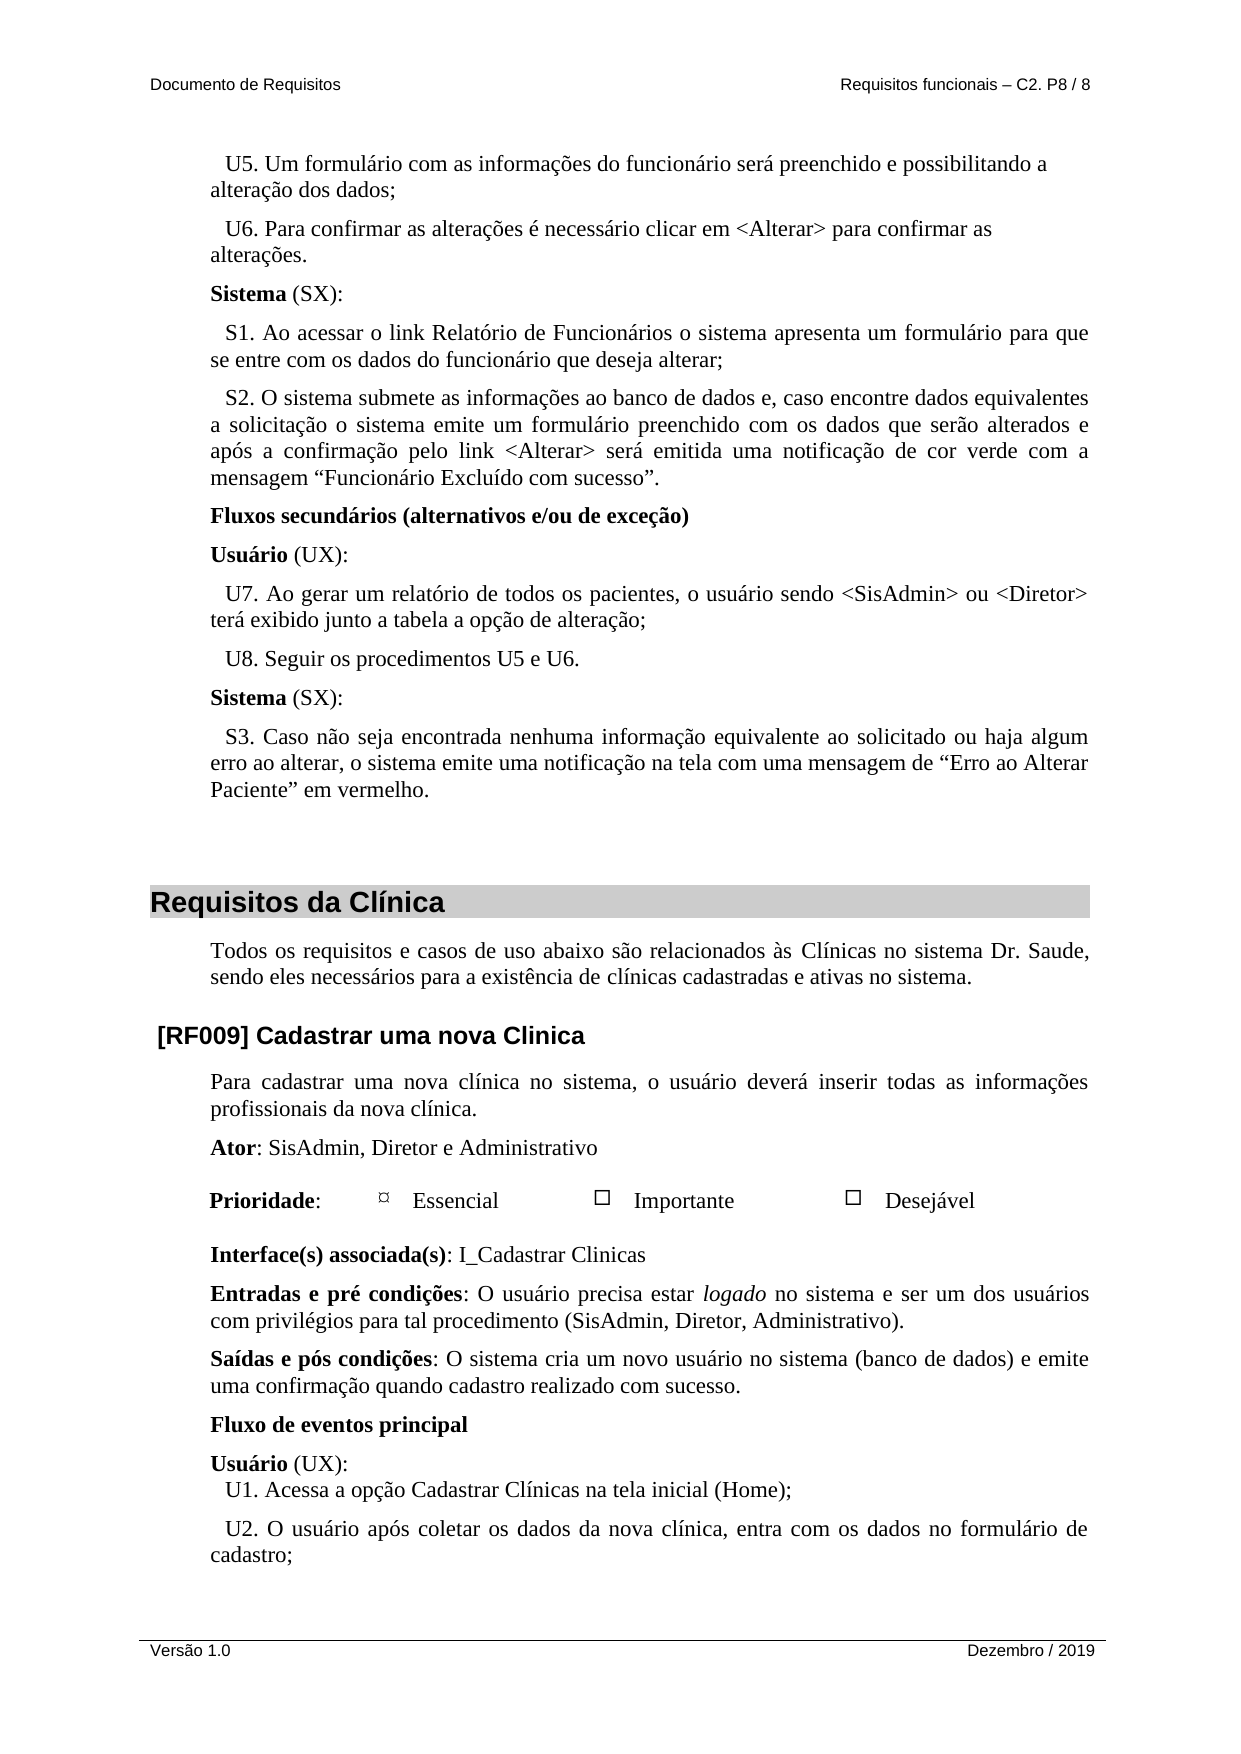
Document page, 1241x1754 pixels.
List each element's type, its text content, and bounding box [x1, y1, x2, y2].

text Ator: SisAdmin, Diretor e Administrativo [210, 1134, 1090, 1160]
text U5. Um formulário com as informações do funcionário será preenchido e possibilitando a alteração dos dados; [210, 150, 1090, 203]
text U8. Seguir os procedimentos U5 e U6. [210, 645, 1090, 672]
text S2. O sistema submete as informações ao banco de dados e, caso encontre dados equivalentes a solicitação o sistema emite um formulário preenchido com os dados que serão alterados e após a confirmação pelo link <Alterar> será emitida uma notificação de cor verde com a mensagem “Funcionário Excluído com sucesso”. [210, 384, 1090, 490]
text S3. Caso não seja encontrada nenhuma informação equivalente ao solicitado ou haja algum erro ao alterar, o sistema emite uma notificação na tela com uma mensagem de “Erro ao Alterar Paciente” em vermelho. [210, 723, 1090, 802]
text Usuário (UX): [210, 541, 1090, 568]
text Fluxo de eventos principal [210, 1411, 1090, 1437]
text U2. O usuário após coletar os dados da nova clínica, entra com os dados no formulário de cadastro; [210, 1515, 1090, 1567]
table_header Desejável [874, 1166, 1017, 1235]
text U7. Ao gerar um relatório de todos os pacientes, o usuário sendo <SisAdmin> ou <Diretor> terá exibido junto a tabela a opção de alteração; [210, 580, 1090, 633]
text S1. Ao acessar o link Relatório de Funcionários o sistema apresenta um formulário para que se entre com os dados do funcionário que deseja alterar; [210, 319, 1090, 372]
table_header Essencial [401, 1166, 578, 1235]
text Interface(s) associada(s): I_Cadastrar Clinicas [210, 1241, 1090, 1268]
text Todos os requisitos e casos de uso abaixo são relacionados às Clínicas no sistema Dr. Saude, sendo eles necessários para a existência de clínicas cadastradas e ativas no sistema. [210, 937, 1090, 990]
subtitle Requisitos da Clínica [150, 885, 1090, 918]
text Usuário (UX): U1. Acessa a opção Cadastrar Clínicas na tela inicial (Home); [210, 1449, 1090, 1502]
table_header  [578, 1166, 622, 1235]
text Entradas e pré condições: O usuário precisa estar logado no sistema e ser um dos usuários com privilégios para tal procedimento (SisAdmin, Diretor, Administrativo). [210, 1280, 1090, 1333]
text Sistema (SX): [210, 280, 1090, 307]
text Para cadastrar uma nova clínica no sistema, o usuário deverá inserir todas as informações profissionais da nova clínica. [210, 1068, 1090, 1121]
text [RF009] Cadastrar uma nova Clinica [150, 1021, 1090, 1050]
table_header Importante [623, 1166, 829, 1235]
table_header  [829, 1166, 873, 1235]
text U6. Para confirmar as alterações é necessário clicar em <Alterar> para confirmar as alterações. [210, 215, 1090, 268]
table_header Prioridade: [194, 1166, 357, 1235]
table_header x [357, 1166, 401, 1235]
text Sistema (SX): [210, 684, 1090, 711]
text Fluxos secundários (alternativos e/ou de exceção) [210, 502, 1090, 529]
text Saídas e pós condições: O sistema cria um novo usuário no sistema (banco de dados) e emite uma confirmação quando cadastro realizado com sucesso. [210, 1346, 1090, 1398]
